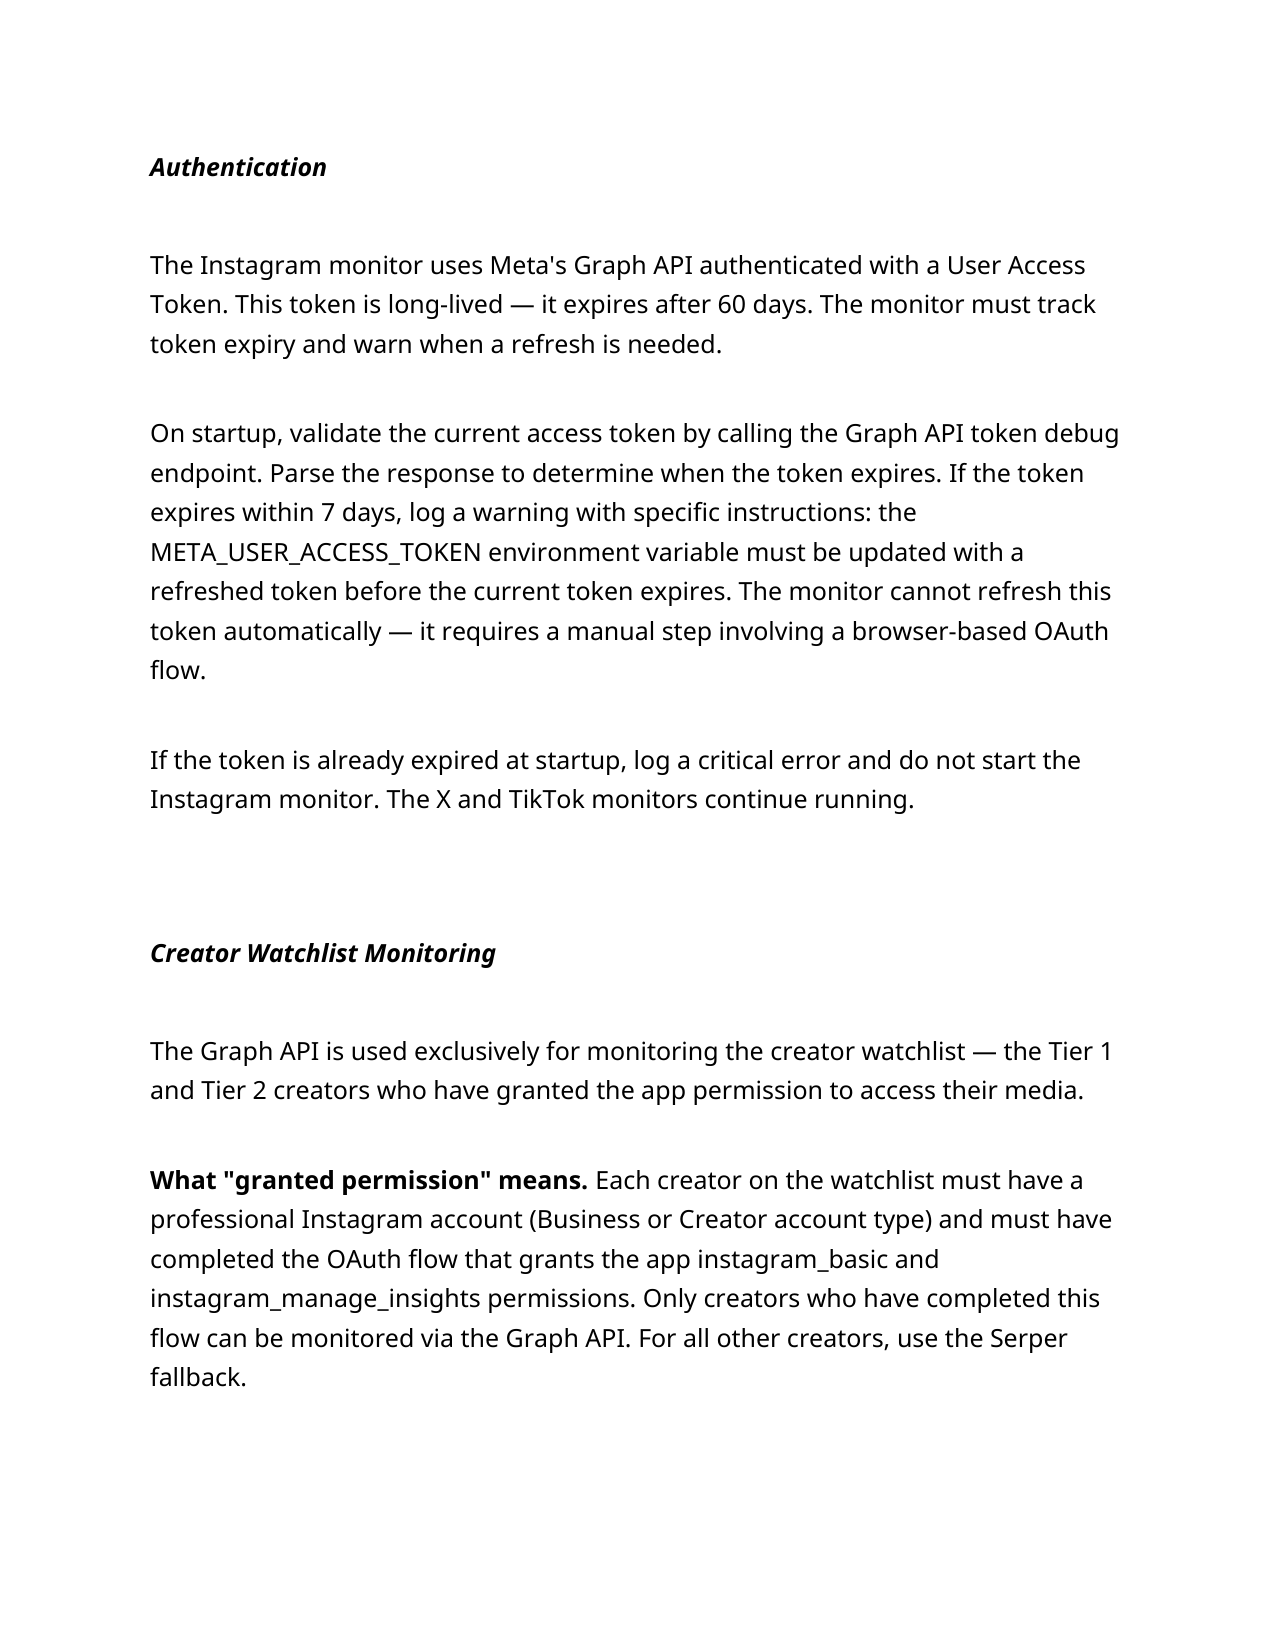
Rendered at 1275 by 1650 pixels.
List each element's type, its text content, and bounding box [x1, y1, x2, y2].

text The Graph API is used exclusively for monitoring the creator watchlist — the Tier 1 and Tier 2 creators who have granted the app permission to access their media. [150, 1033, 1125, 1107]
text The Instagram monitor uses Meta's Graph API authenticated with a User Access Token. This token is long-lived — it expires after 60 days. The monitor must track token expiry and warn when a refresh is needed. [150, 248, 1125, 361]
subtitle Authentication [150, 150, 1125, 184]
text What "granted permission" means. Each creator on the watchlist must have a professional Instagram account (Business or Creator account type) and must have completed the OAuth flow that grants the app instagram_basic and instagram_manage_insights permissions. Only creators who have completed this flow can be monitored via the Graph API. For all other creators, use the Serper fallback. [150, 1162, 1125, 1394]
subtitle Creator Watchlist Monitoring [150, 936, 1125, 970]
text If the token is already expired at startup, log a critical error and do not start the Instagram monitor. The X and TikTok monitors continue running. [150, 742, 1125, 816]
text On startup, validate the current access token by calling the Graph API token debug endpoint. Parse the response to determine when the token expires. If the token expires within 7 days, log a warning with specific instructions: the META_USER_ACCESS_TOKEN environment variable must be updated with a refreshed token before the current token expires. The monitor cannot refresh this token automatically — it requires a manual step involving a browser-based OAuth flow. [150, 416, 1125, 687]
